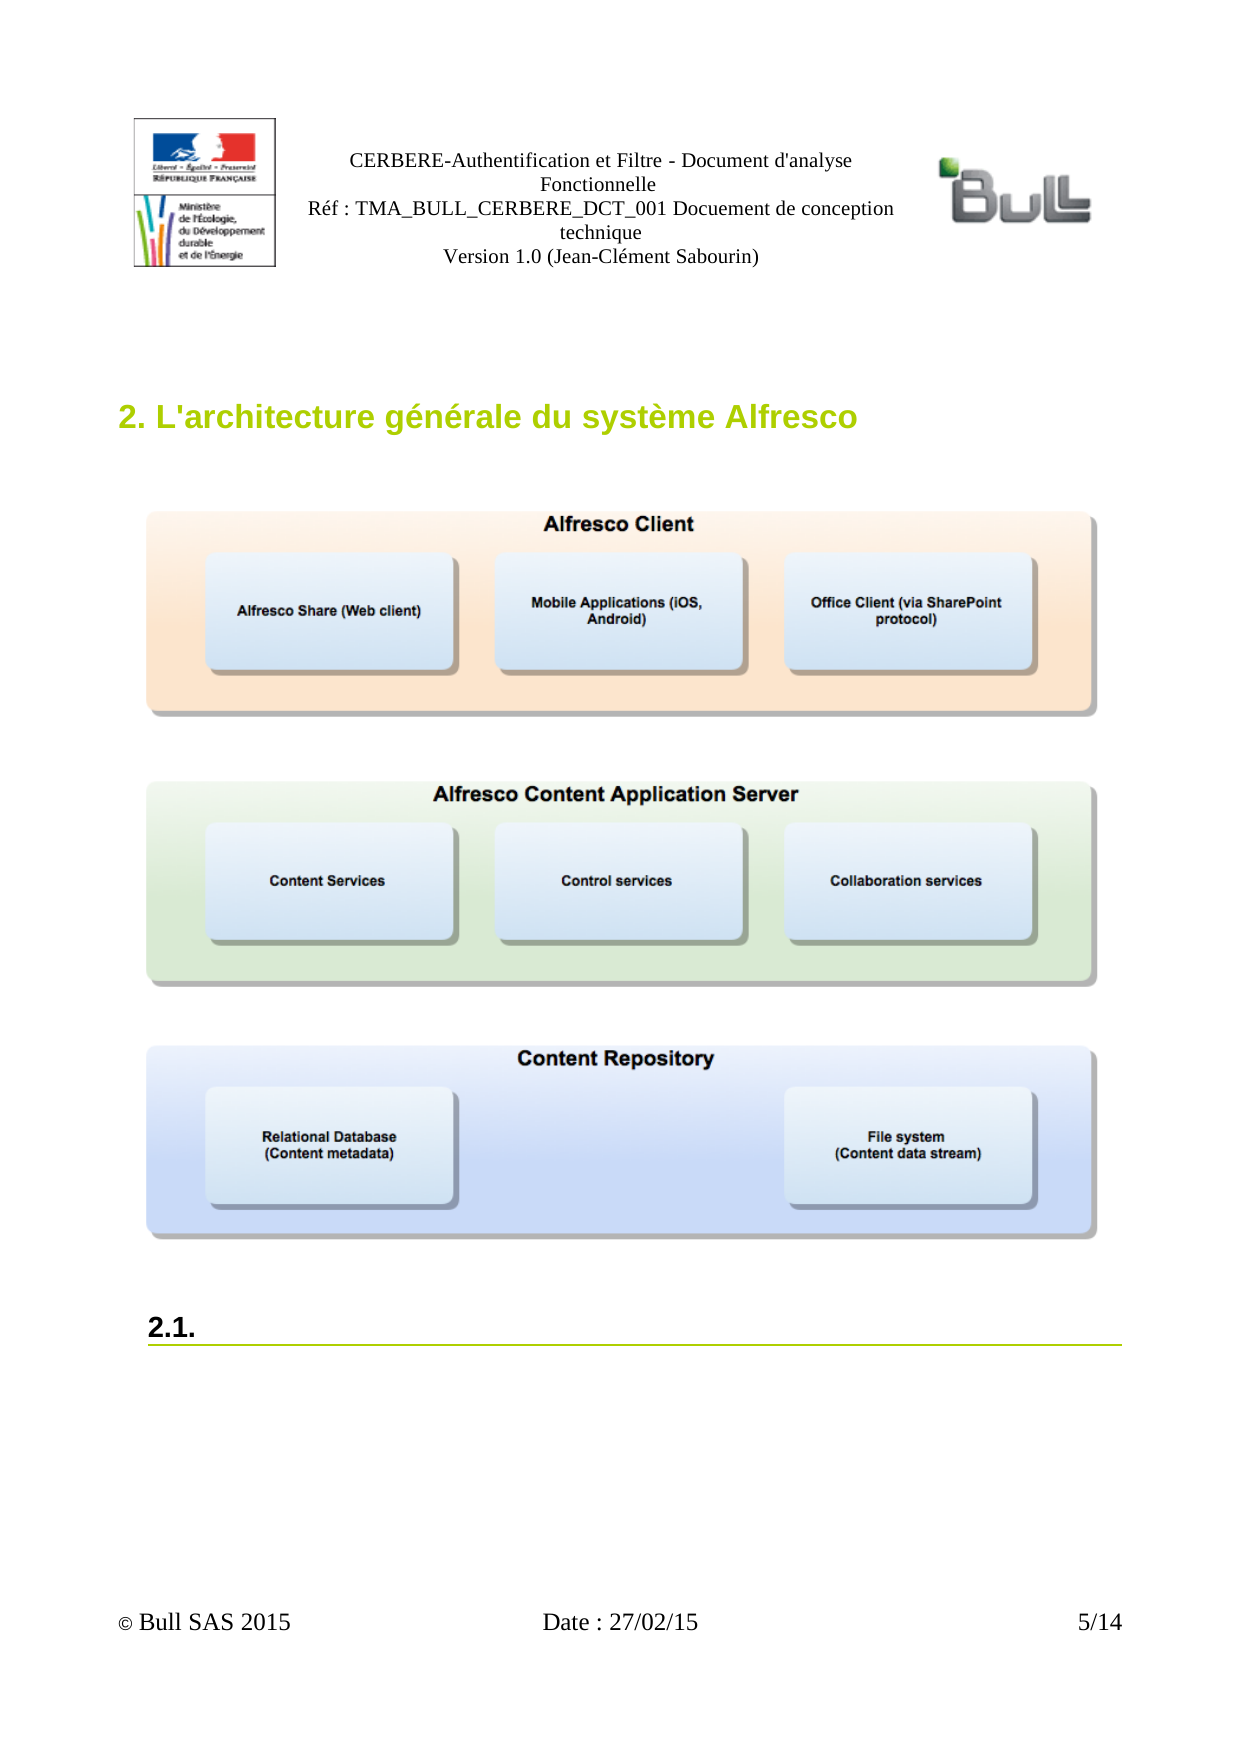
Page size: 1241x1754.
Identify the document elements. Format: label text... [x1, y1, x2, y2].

subtitle L'architecture générale du système Alfresco [118, 397, 1122, 436]
picture [125, 489, 1115, 1257]
picture [932, 150, 1100, 232]
picture [133, 118, 276, 267]
